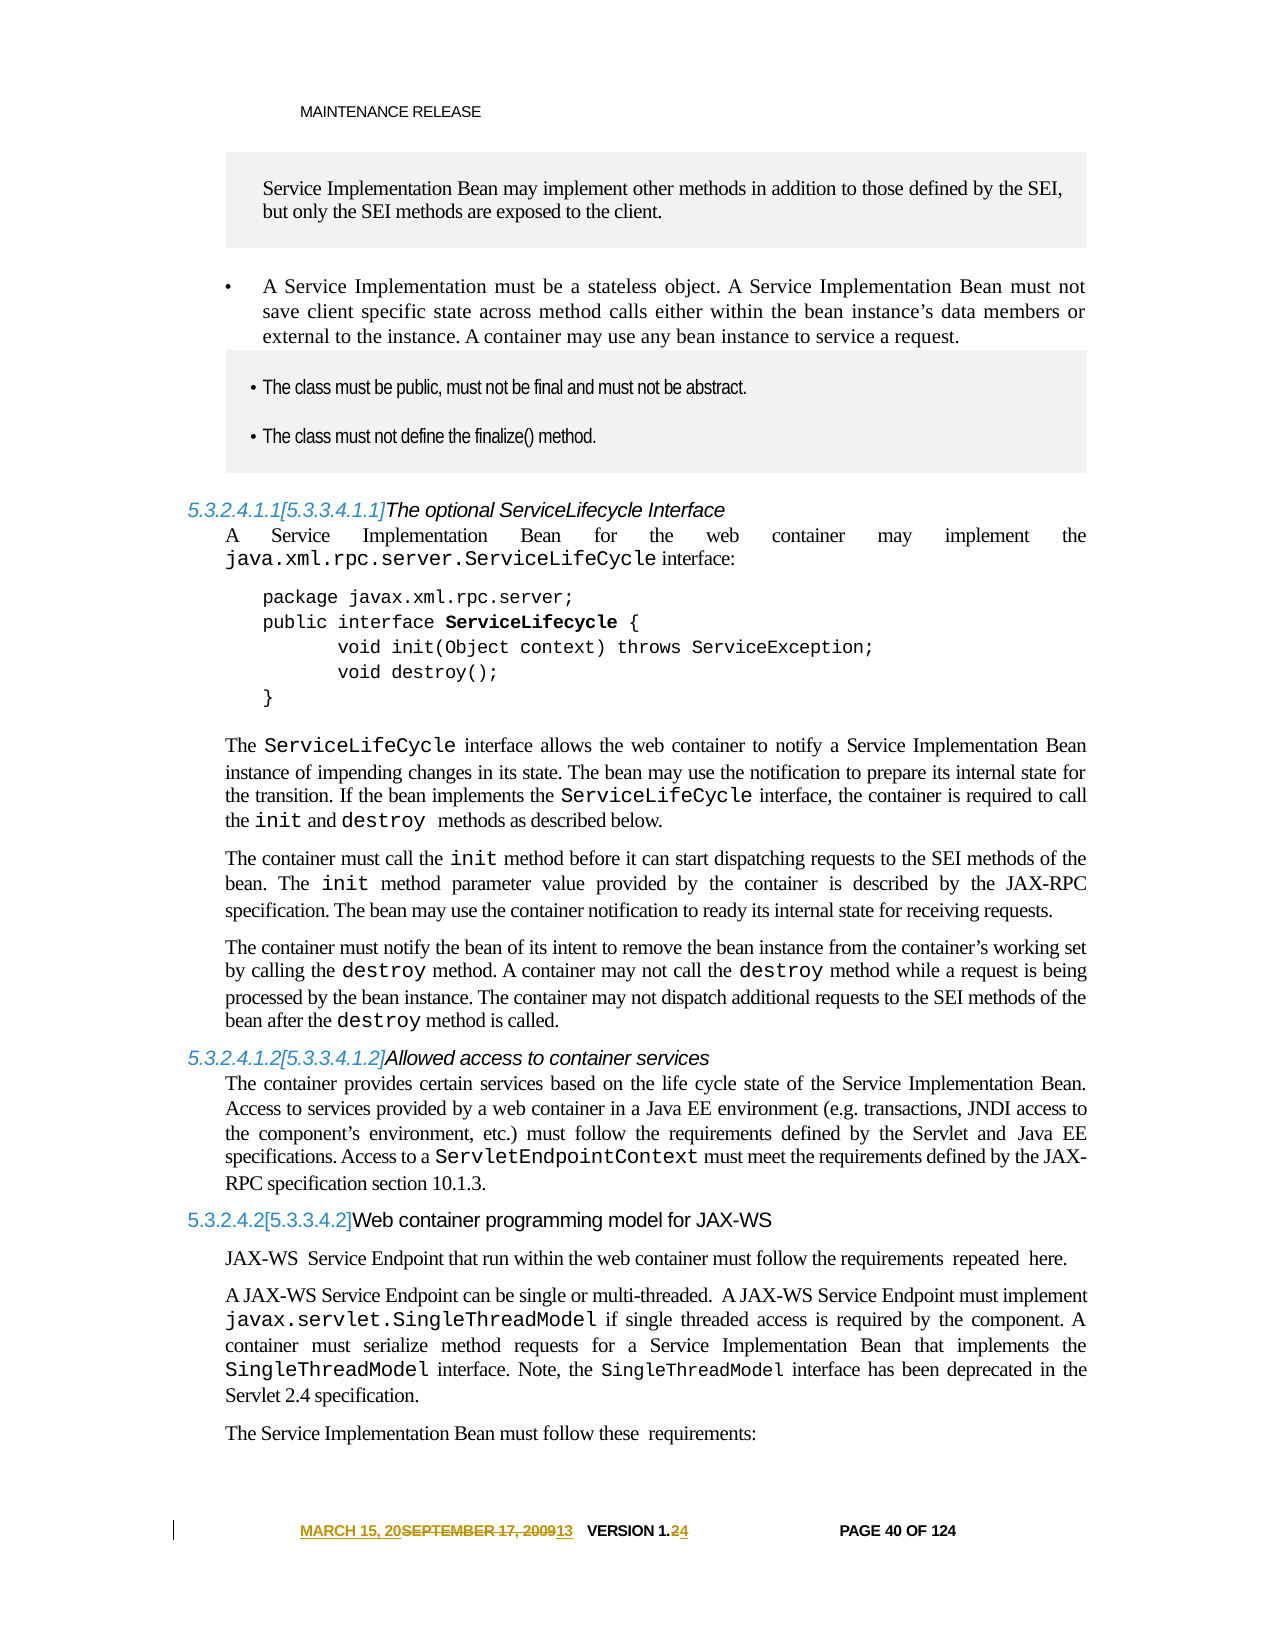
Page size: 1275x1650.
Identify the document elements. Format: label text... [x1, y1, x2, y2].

text A Service Implementation Bean for the web container may implement the java.xml.rpc.server.ServiceLifeCycle interface: [225, 522, 1087, 572]
list The class must not define the finalize() method. [226, 397, 1087, 473]
text package javax.xml.rpc.server; [187, 584, 1087, 609]
subtitle Allowed access to container services [187, 1047, 1087, 1070]
subtitle Web container programming model for JAX-WS [187, 1207, 1087, 1232]
text void init(Object context) throws ServiceException; [262, 634, 1087, 659]
text The Service Implementation Bean must follow these requirements: [225, 1420, 1087, 1445]
text The container provides certain services based on the life cycle state of the Service Implementation Bean. Access to services provided by a web container in a Java EE environment (e.g. transactions, JNDI access to the component’s environment, etc.) must follow the requirements defined by the Servlet and Java EE specifications. Access to a ServletEndpointContext must meet the requirements defined by the JAX-RPC specification section 10.1.3. [225, 1070, 1087, 1195]
text void destroy(); [262, 659, 1087, 684]
text } [187, 684, 1087, 709]
text The container must call the init method before it can start dispatching requests to the SEI methods of the bean. The init method parameter value provided by the container is described by the JAX-RPC specification. The bean may use the container notification to ready its internal state for receiving requests. [225, 847, 1087, 922]
text public interface ServiceLifecycle { [187, 609, 1087, 634]
list A Service Implementation must be a stateless object. A Service Implementation Bean must not save client specific state across method calls either within the bean instance’s data members or external to the instance. A container may use any bean instance to service a request. [225, 273, 1087, 348]
text JAX-WS Service Endpoint that run within the web container must follow the requirements repeated here. [225, 1245, 1087, 1270]
text The ServiceLifeCycle interface allows the web container to notify a Service Implementation Bean instance of impending changes in its state. The bean may use the notification to prepare its internal state for the transition. If the bean implements the ServiceLifeCycle interface, the container is required to call the init and destroy methods as described below. [225, 734, 1087, 834]
list Service Implementation Bean may implement other methods in addition to those defined by the SEI, but only the SEI methods are exposed to the client. [226, 152, 1087, 248]
subtitle The optional ServiceLifecycle Interface [187, 498, 1087, 522]
list The class must be public, must not be final and must not be abstract. [226, 350, 1087, 397]
text A JAX-WS Service Endpoint can be single or multi-threaded. A JAX-WS Service Endpoint must implement javax.servlet.SingleThreadModel if single threaded access is required by the component. A container must serialize method requests for a Service Implementation Bean that implements the SingleThreadModel interface. Note, the SingleThreadModel interface has been deprecated in the Servlet 2.4 specification. [225, 1282, 1087, 1407]
text The container must notify the bean of its intent to remove the bean instance from the container’s working set by calling the destroy method. A container may not call the destroy method while a request is being processed by the bean instance. The container may not dispatch additional requests to the SEI methods of the bean after the destroy method is called. [225, 934, 1087, 1034]
